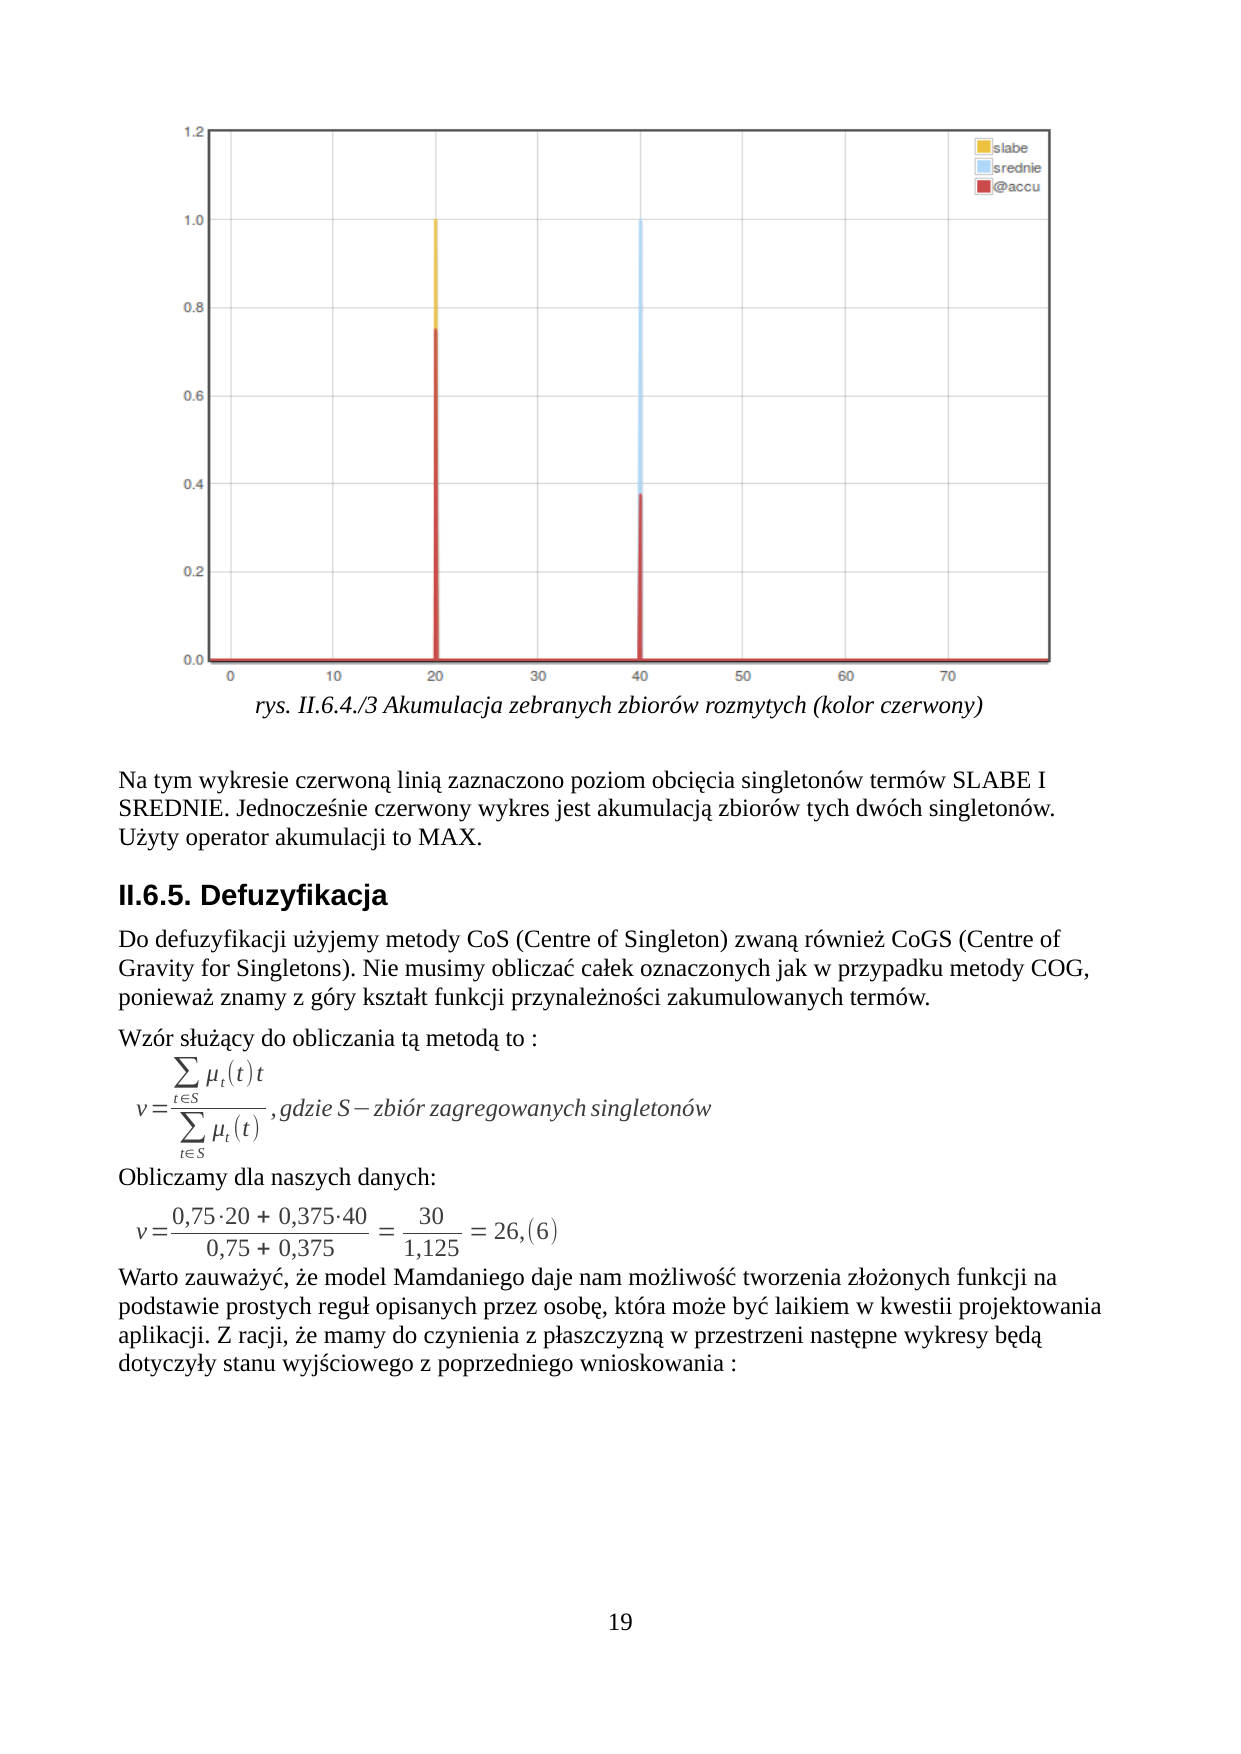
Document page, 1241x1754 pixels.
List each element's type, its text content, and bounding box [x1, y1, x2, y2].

text Do defuzyfikacji użyjemy metody CoS (Centre of Singleton) zwaną również CoGS (Centre of Gravity for Singletons). Nie musimy obliczać całek oznaczonych jak w przypadku metody COG, ponieważ znamy z góry kształt funkcji przynależności zakumulowanych termów. [118, 924, 1122, 1011]
text Wzór służący do obliczania tą metodą to : [118, 1023, 1122, 1052]
text rys. II.6.4./3 Akumulacja zebranych zbiorów rozmytych (kolor czerwony) [118, 118, 1122, 719]
text Obliczamy dla naszych danych: [118, 1064, 1122, 1191]
text Warto zauważyć, że model Mamdaniego daje nam możliwość tworzenia złożonych funkcji na podstawie prostych reguł opisanych przez osobę, która może być laikiem w kwestii projektowania aplikacji. Z racji, że mamy do czynienia z płaszczyzną w przestrzeni następne wykresy będą dotyczyły stanu wyjściowego z poprzedniego wnioskowania : [118, 1203, 1122, 1377]
subtitle Defuzyfikacja [118, 878, 1122, 912]
text Na tym wykresie czerwoną linią zaznaczono poziom obcięcia singletonów termów SLABE I SREDNIE. Jednocześnie czerwony wykres jest akumulacją zbiorów tych dwóch singletonów. Użyty operator akumulacji to MAX. [118, 765, 1122, 851]
picture [169, 118, 1071, 691]
